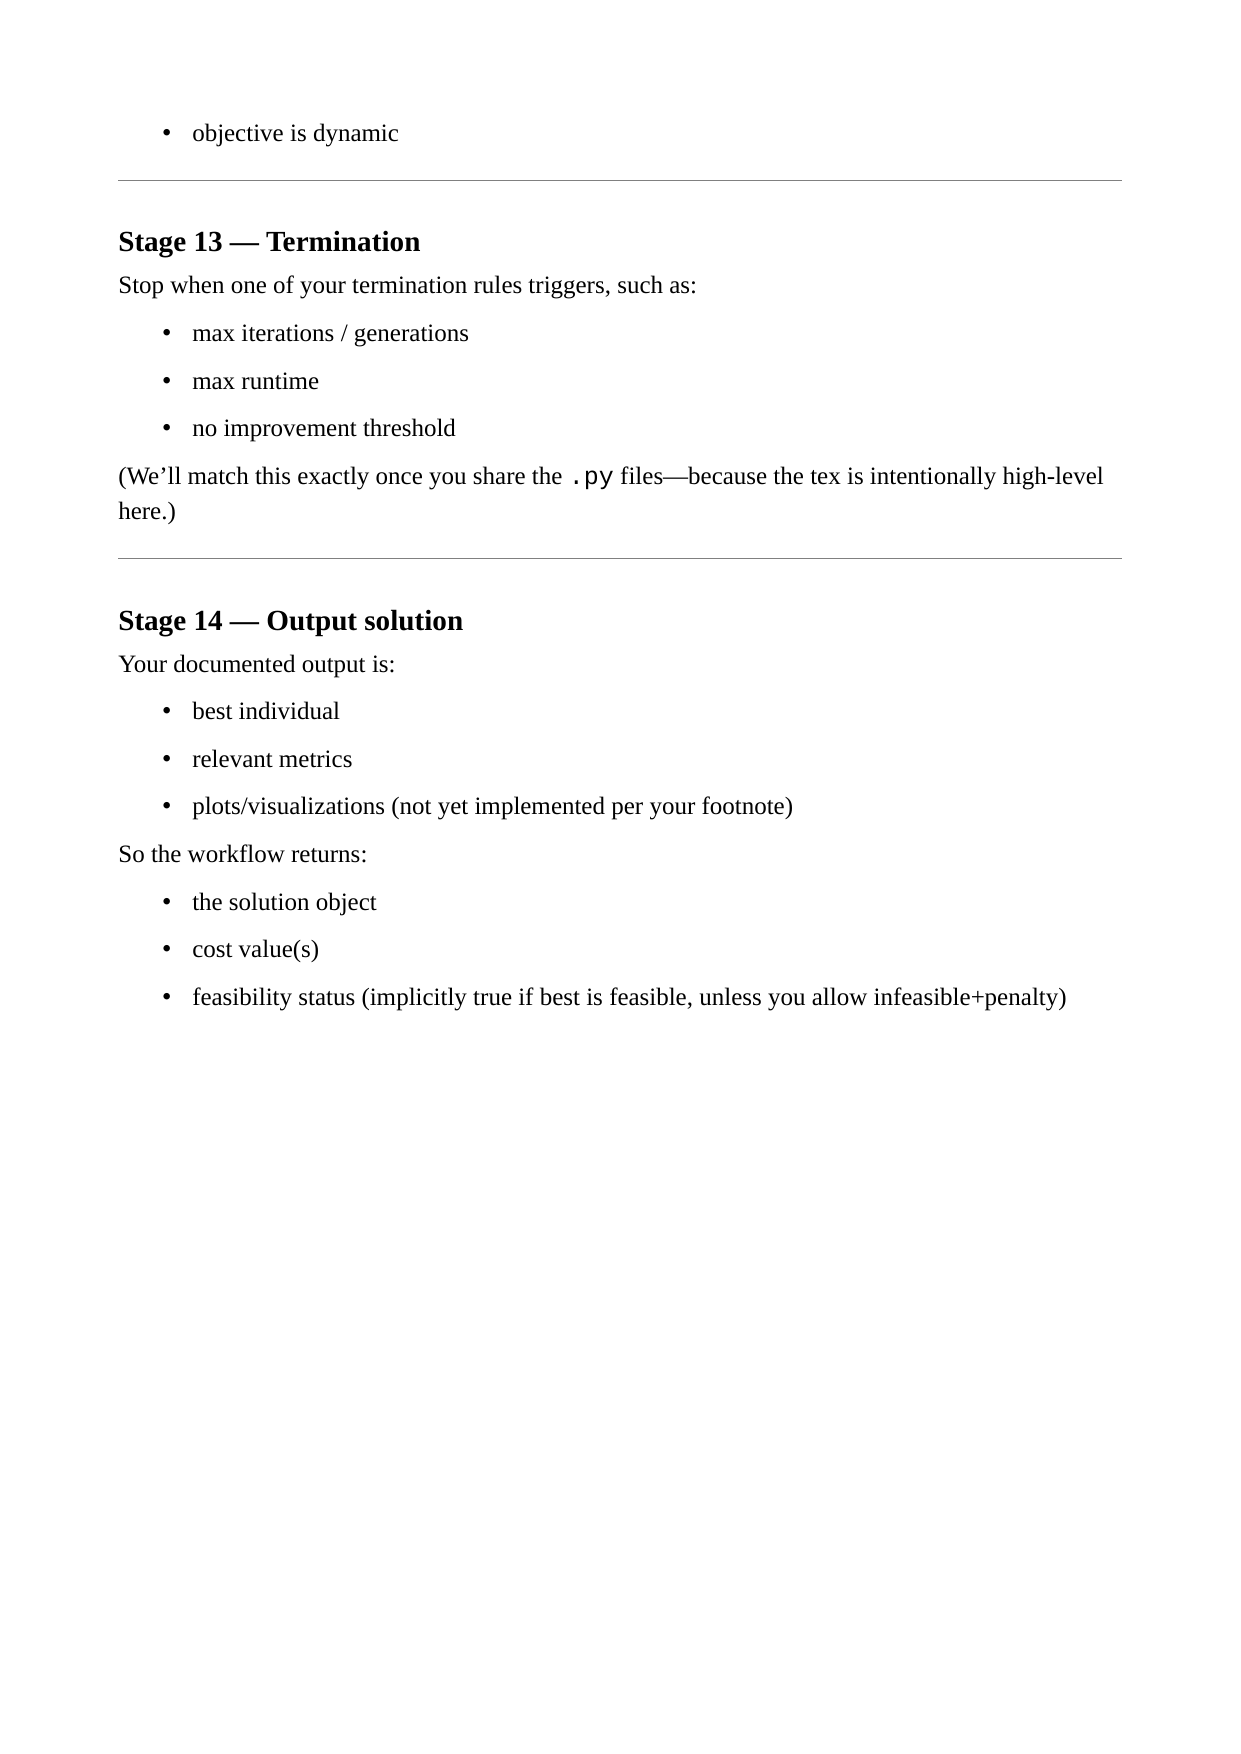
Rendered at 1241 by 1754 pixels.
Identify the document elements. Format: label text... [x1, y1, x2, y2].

list the solution object [162, 887, 1122, 915]
list feasibility status (implicitly true if best is feasible, unless you allow infeasible+penalty) [162, 982, 1122, 1011]
list objective is dynamic [162, 118, 1122, 147]
text Stop when one of your termination rules triggers, such as: [118, 271, 1122, 299]
list relevant metrics [162, 744, 1122, 773]
text So the workflow returns: [118, 839, 1122, 868]
list plots/visualizations (not yet implemented per your footnote) [162, 791, 1122, 820]
list best individual [162, 696, 1122, 725]
list max runtime [162, 366, 1122, 394]
text Your documented output is: [118, 649, 1122, 677]
list no improvement threshold [162, 413, 1122, 442]
subtitle Stage 13 — Termination [118, 224, 1122, 258]
text (We’ll match this exactly once you share the .py files—because the tex is intentionally high-level here.) [118, 461, 1122, 525]
list max iterations / generations [162, 318, 1122, 347]
list cost value(s) [162, 934, 1122, 963]
subtitle Stage 14 — Output solution [118, 603, 1122, 636]
